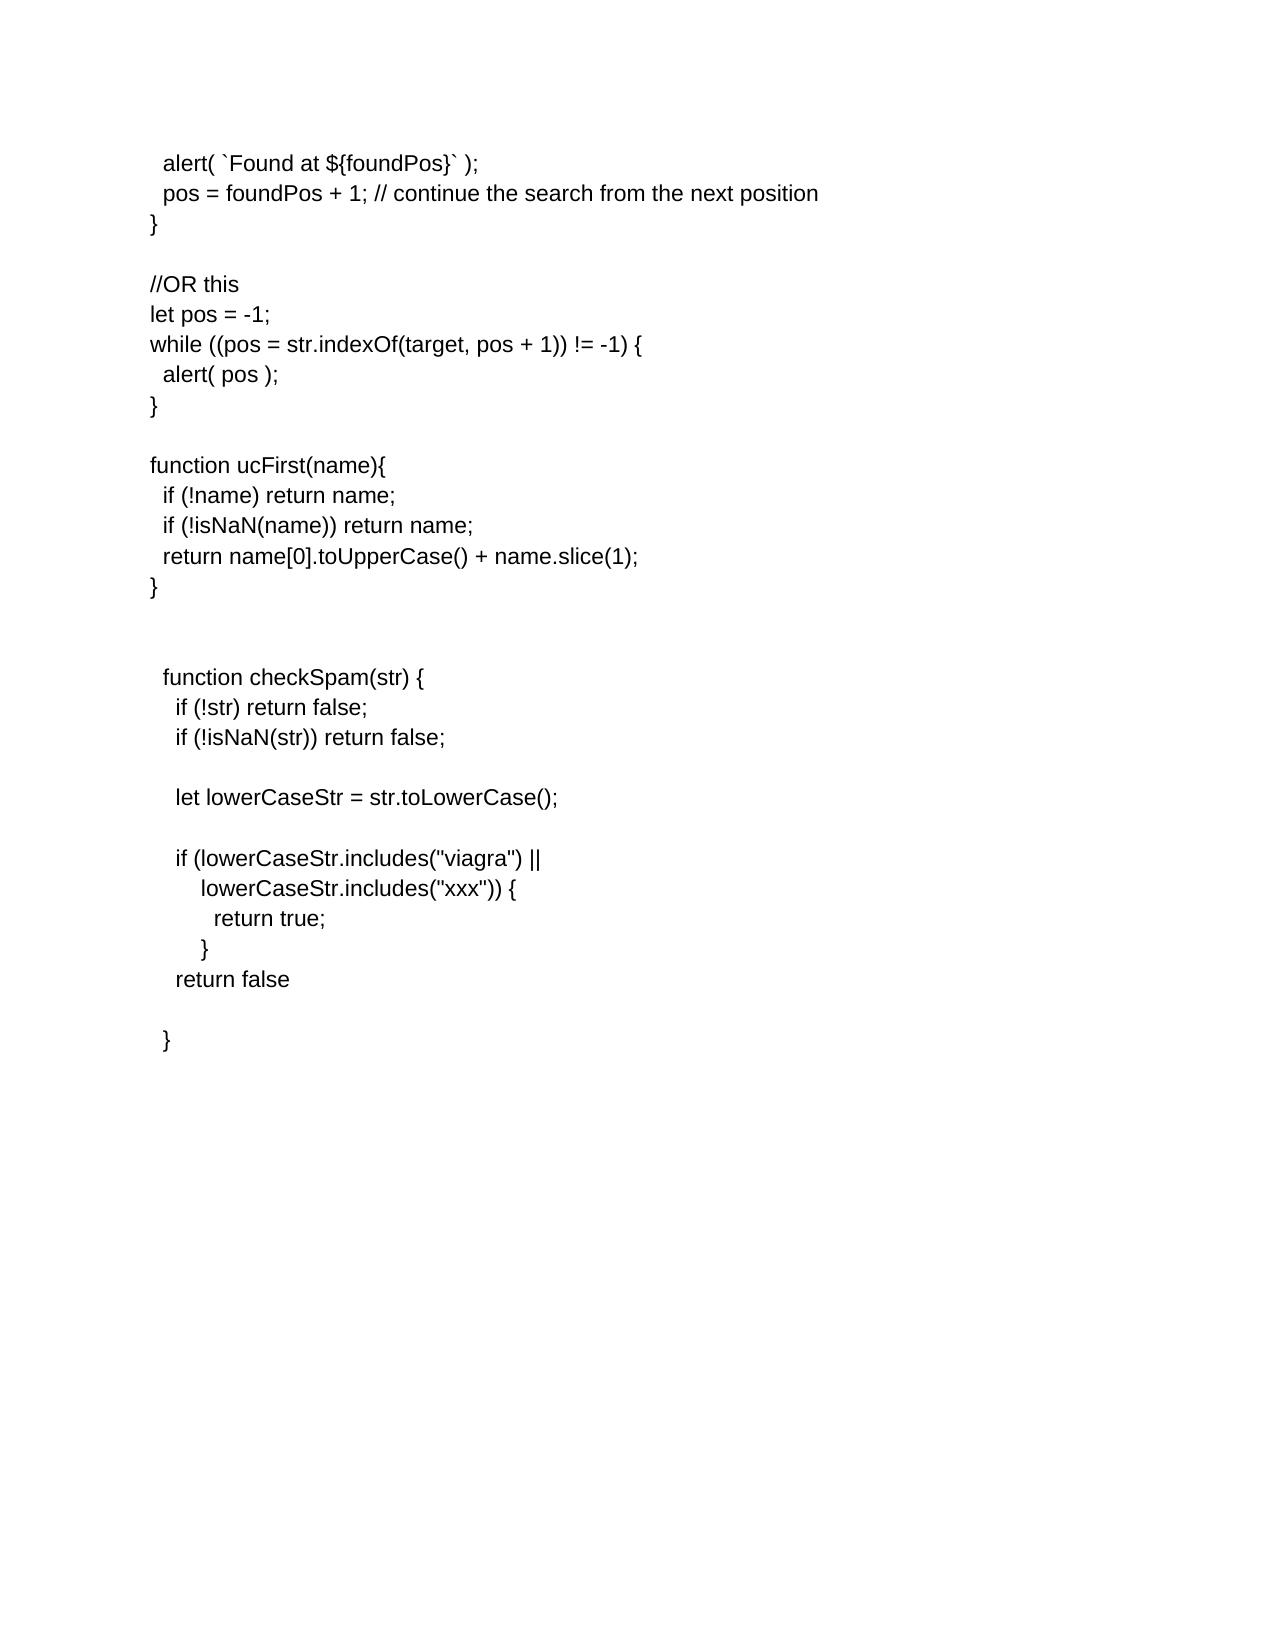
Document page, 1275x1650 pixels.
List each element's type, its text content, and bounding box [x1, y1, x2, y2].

text while ((pos = str.indexOf(target, pos + 1)) != -1) { [150, 331, 1125, 358]
text return false [150, 966, 1125, 992]
text return name[0].toUpperCase() + name.slice(1); [150, 543, 1125, 569]
text } [150, 210, 1125, 237]
text } [150, 573, 1125, 599]
text } [150, 935, 1125, 962]
text alert( pos ); [150, 361, 1125, 388]
text pos = foundPos + 1; // continue the search from the next position [150, 180, 1125, 207]
text } [150, 1026, 1125, 1052]
text lowerCaseStr.includes("xxx")) { [150, 875, 1125, 901]
text if (!isNaN(name)) return name; [150, 512, 1125, 539]
text if (!name) return name; [150, 482, 1125, 509]
text let lowerCaseStr = str.toLowerCase(); [150, 784, 1125, 811]
text if (!isNaN(str)) return false; [150, 724, 1125, 750]
text if (lowerCaseStr.includes("viagra") || [150, 845, 1125, 871]
text function checkSpam(str) { [150, 663, 1125, 690]
text alert( `Found at ${foundPos}` ); [150, 150, 1125, 176]
text return true; [150, 905, 1125, 932]
text } [150, 392, 1125, 418]
text function ucFirst(name){ [150, 452, 1125, 478]
text let pos = -1; [150, 301, 1125, 327]
text if (!str) return false; [150, 694, 1125, 720]
text //OR this [150, 271, 1125, 297]
